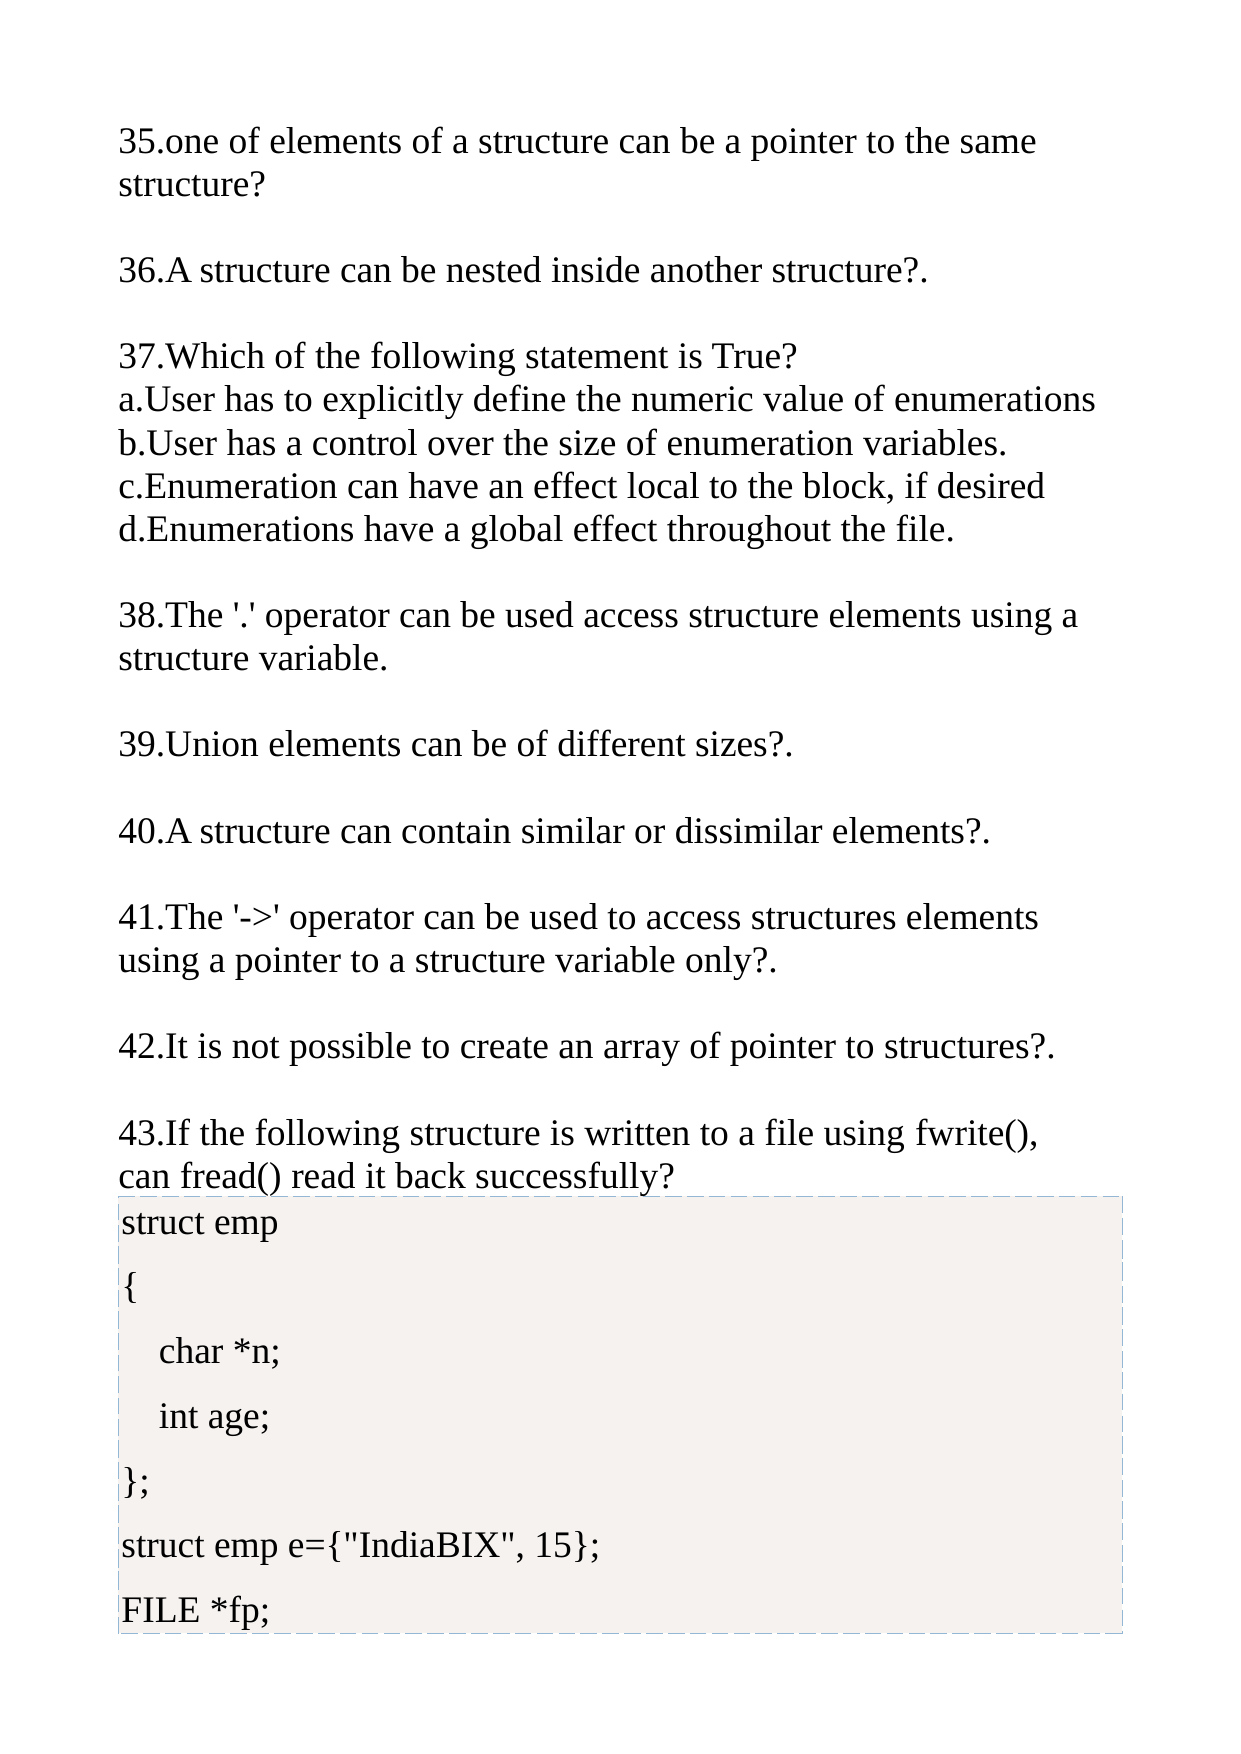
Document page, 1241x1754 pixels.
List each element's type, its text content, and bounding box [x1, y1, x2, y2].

text struct emp e={"IndiaBIX", 15}; [118, 1520, 1122, 1566]
text c.Enumeration can have an effect local to the block, if desired [118, 463, 1122, 506]
text b.User has a control over the size of enumeration variables. [118, 420, 1122, 463]
text 39.Union elements can be of different sizes?. [118, 722, 1122, 765]
text 43.If the following structure is written to a file using fwrite(), can fread() read it back successfully? [118, 1110, 1122, 1196]
text { [118, 1261, 1122, 1307]
text struct emp [118, 1196, 1122, 1242]
text 41.The '->' operator can be used to access structures elements using a pointer to a structure variable only?. [118, 894, 1122, 981]
text char *n; [118, 1326, 1122, 1372]
text 38.The '.' operator can be used access structure elements using a structure variable. [118, 592, 1122, 679]
text FILE *fp; [118, 1584, 1122, 1633]
text int age; [118, 1390, 1122, 1436]
text a.User has to explicitly define the numeric value of enumerations [118, 377, 1122, 420]
text 42.It is not possible to create an array of pointer to structures?. [118, 1024, 1122, 1067]
text 37.Which of the following statement is True? [118, 334, 1122, 377]
text d.Enumerations have a global effect throughout the file. [118, 506, 1122, 549]
text 36.A structure can be nested inside another structure?. [118, 247, 1122, 291]
text }; [118, 1455, 1122, 1501]
text 35.one of elements of a structure can be a pointer to the same structure? [118, 118, 1122, 204]
text 40.A structure can contain similar or dissimilar elements?. [118, 808, 1122, 851]
